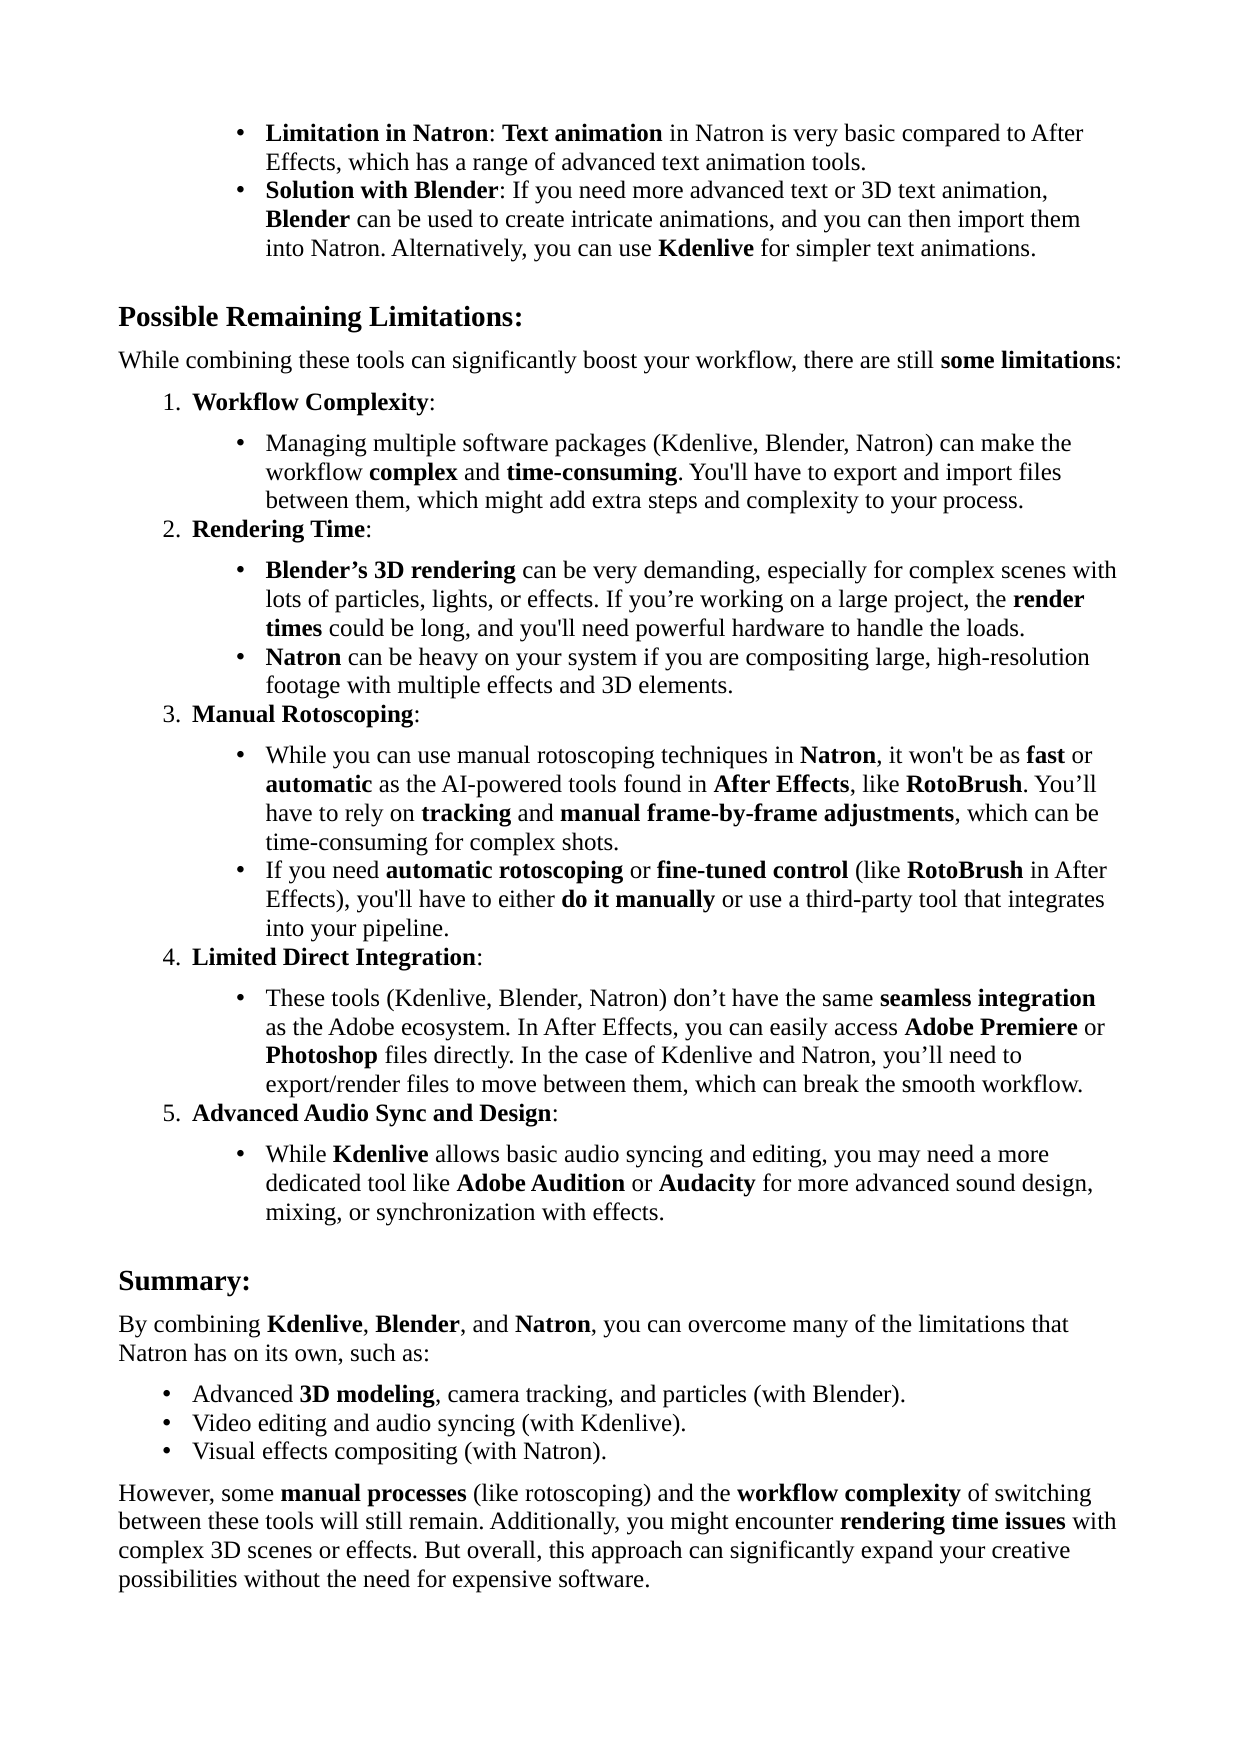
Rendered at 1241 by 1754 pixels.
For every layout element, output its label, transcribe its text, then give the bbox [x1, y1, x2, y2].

list Advanced Audio Sync and Design: [162, 1098, 1122, 1127]
list Blender’s 3D rendering can be very demanding, especially for complex scenes with lots of particles, lights, or effects. If you’re working on a large project, the render times could be long, and you'll need powerful hardware to handle the loads. [236, 555, 1122, 642]
list Advanced 3D modeling, camera tracking, and particles (with Blender). [162, 1379, 1122, 1408]
list Video editing and audio syncing (with Kdenlive). [162, 1408, 1122, 1436]
text By combining Kdenlive, Blender, and Natron, you can overcome many of the limitations that Natron has on its own, such as: [118, 1309, 1122, 1366]
list Managing multiple software packages (Kdenlive, Blender, Natron) can make the workflow complex and time-consuming. You'll have to export and import files between them, which might add extra steps and complexity to your process. [236, 428, 1122, 514]
list Natron can be heavy on your system if you are compositing large, high-resolution footage with multiple effects and 3D elements. [236, 642, 1122, 699]
list Limited Direct Integration: [162, 942, 1122, 970]
list Rendering Time: [162, 514, 1122, 543]
list Workflow Complexity: [162, 387, 1122, 415]
list If you need automatic rotoscoping or fine-tuned control (like RotoBrush in After Effects), you'll have to either do it manually or use a third-party tool that integrates into your pipeline. [236, 855, 1122, 942]
list While you can use manual rotoscoping techniques in Natron, it won't be as fast or automatic as the AI-powered tools found in After Effects, like RotoBrush. You’ll have to rely on tracking and manual frame-by-frame adjustments, which can be time-consuming for complex shots. [236, 740, 1122, 855]
list Manual Rotoscoping: [162, 699, 1122, 728]
list While Kdenlive allows basic audio syncing and editing, you may need a more dedicated tool like Adobe Audition or Audacity for more advanced sound design, mixing, or synchronization with effects. [236, 1139, 1122, 1225]
list These tools (Kdenlive, Blender, Natron) don’t have the same seamless integration as the Adobe ecosystem. In After Effects, you can easily access Adobe Premiere or Photoshop files directly. In the case of Kdenlive and Natron, you’ll need to export/render files to move between them, which can break the smooth workflow. [236, 983, 1122, 1098]
subtitle Summary: [118, 1263, 1122, 1296]
text However, some manual processes (like rotoscoping) and the workflow complexity of switching between these tools will still remain. Additionally, you might encounter rendering time issues with complex 3D scenes or effects. But overall, this approach can significantly expand your creative possibilities without the need for expensive software. [118, 1478, 1122, 1593]
text While combining these tools can significantly boost your workflow, there are still some limitations: [118, 345, 1122, 374]
list Visual effects compositing (with Natron). [162, 1436, 1122, 1465]
list Solution with Blender: If you need more advanced text or 3D text animation, Blender can be used to create intricate animations, and you can then import them into Natron. Alternatively, you can use Kdenlive for simpler text animations. [236, 176, 1122, 262]
list Limitation in Natron: Text animation in Natron is very basic compared to After Effects, which has a range of advanced text animation tools. [236, 118, 1122, 176]
subtitle Possible Remaining Limitations: [118, 299, 1122, 333]
